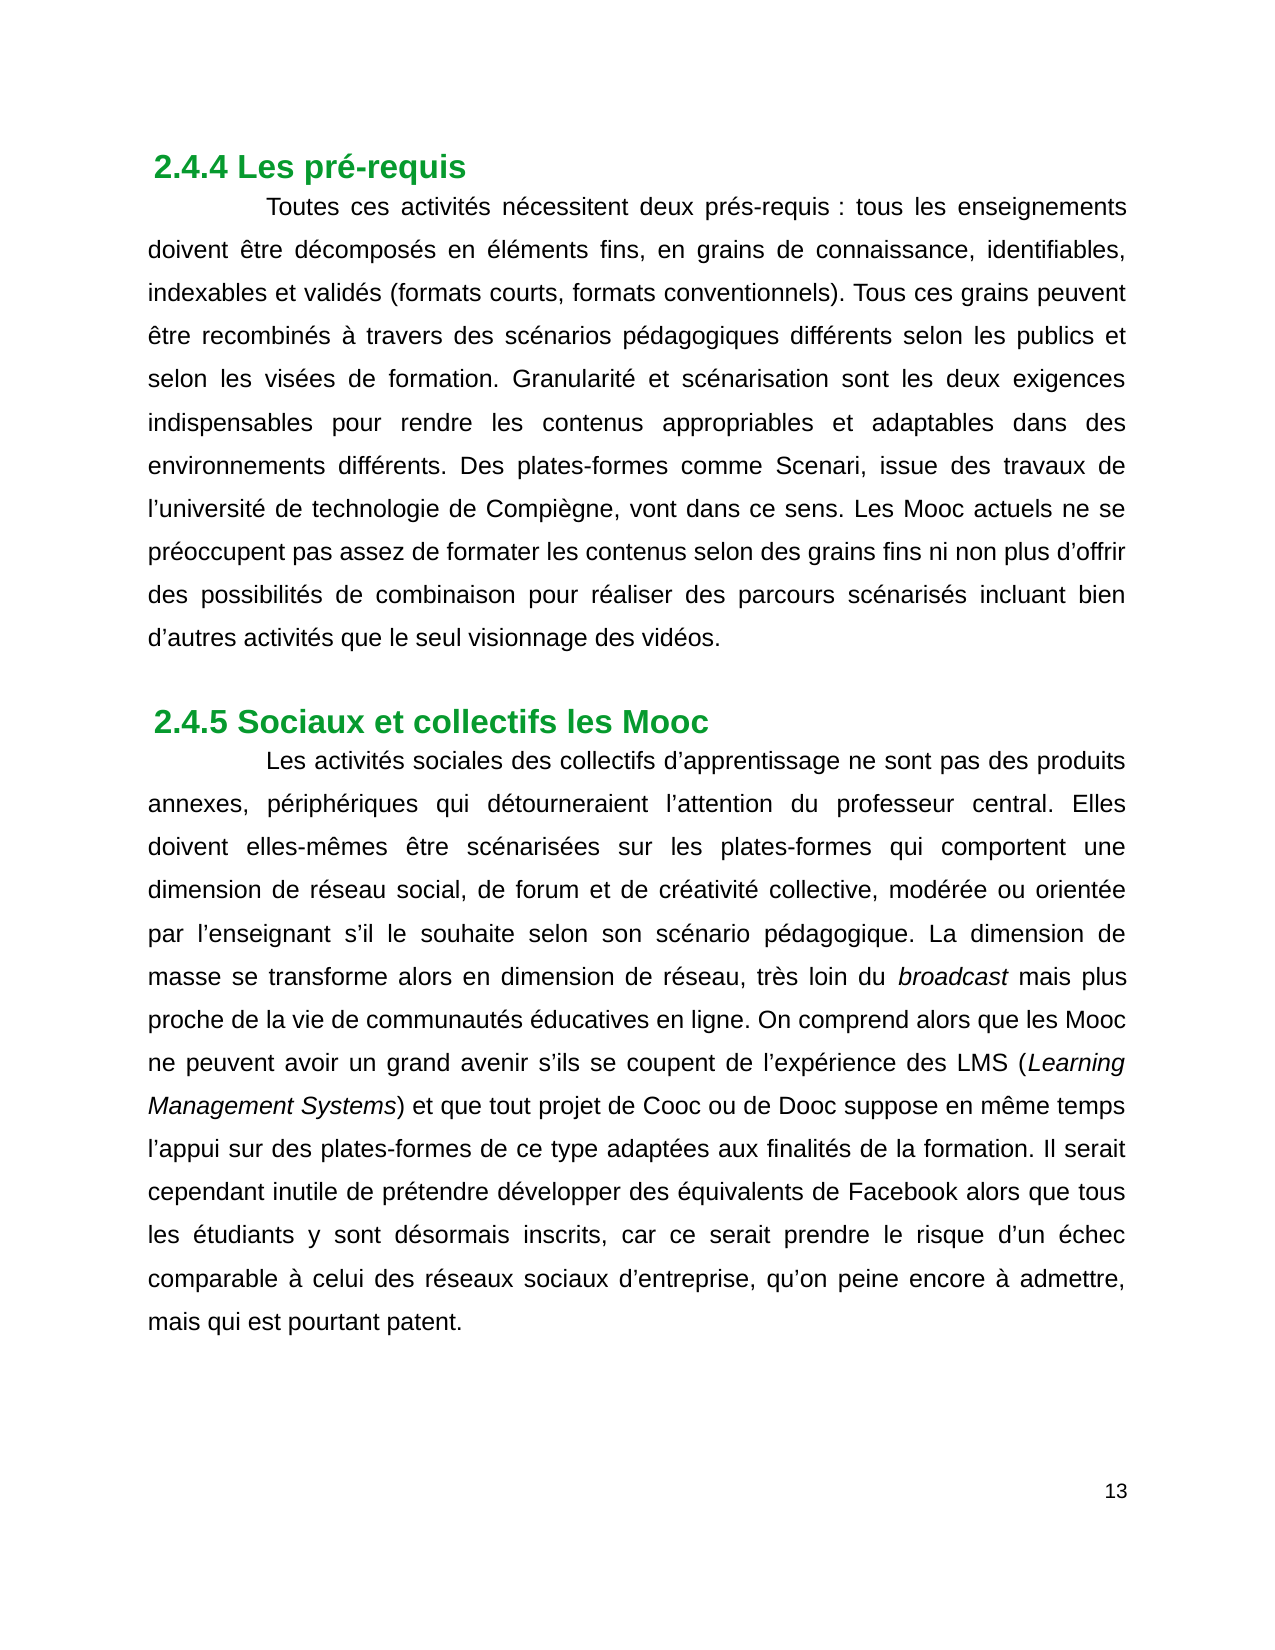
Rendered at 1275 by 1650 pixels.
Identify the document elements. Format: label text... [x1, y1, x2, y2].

subtitle Les pré-requis [151, 148, 1127, 186]
text Les activités sociales des collectifs d’apprentissage ne sont pas des produits annexes, périphériques qui détourneraient l’attention du professeur central. Elles doivent elles-mêmes être scénarisées sur les plates-formes qui comportent une dimension de réseau social, de forum et de créativité collective, modérée ou orientée par l’enseignant s’il le souhaite selon son scénario pédagogique. La dimension de masse se transforme alors en dimension de réseau, très loin du broadcast mais plus proche de la vie de communautés éducatives en ligne. On comprend alors que les Mooc ne peuvent avoir un grand avenir s’ils se coupent de l’expérience des LMS (Learning Management Systems) et que tout projet de Cooc ou de Dooc suppose en même temps l’appui sur des plates-formes de ce type adaptées aux finalités de la formation. Il serait cependant inutile de prétendre développer des équivalents de Facebook alors que tous les étudiants y sont désormais inscrits, car ce serait prendre le risque d’un échec comparable à celui des réseaux sociaux d’entreprise, qu’on peine encore à admettre, mais qui est pourtant patent. [148, 746, 1127, 1336]
subtitle Sociaux et collectifs les Mooc [151, 702, 1127, 740]
text Toutes ces activités nécessitent deux prés-requis : tous les enseignements doivent être décomposés en éléments fins, en grains de connaissance, identifiables, indexables et validés (formats courts, formats conventionnels). Tous ces grains peuvent être recombinés à travers des scénarios pédagogiques différents selon les publics et selon les visées de formation. Granularité et scénarisation sont les deux exigences indispensables pour rendre les contenus appropriables et adaptables dans des environnements différents. Des plates-formes comme Scenari, issue des travaux de l’université de technologie de Compiègne, vont dans ce sens. Les Mooc actuels ne se préoccupent pas assez de formater les contenus selon des grains fins ni non plus d’offrir des possibilités de combinaison pour réaliser des parcours scénarisés incluant bien d’autres activités que le seul visionnage des vidéos. [148, 192, 1127, 652]
